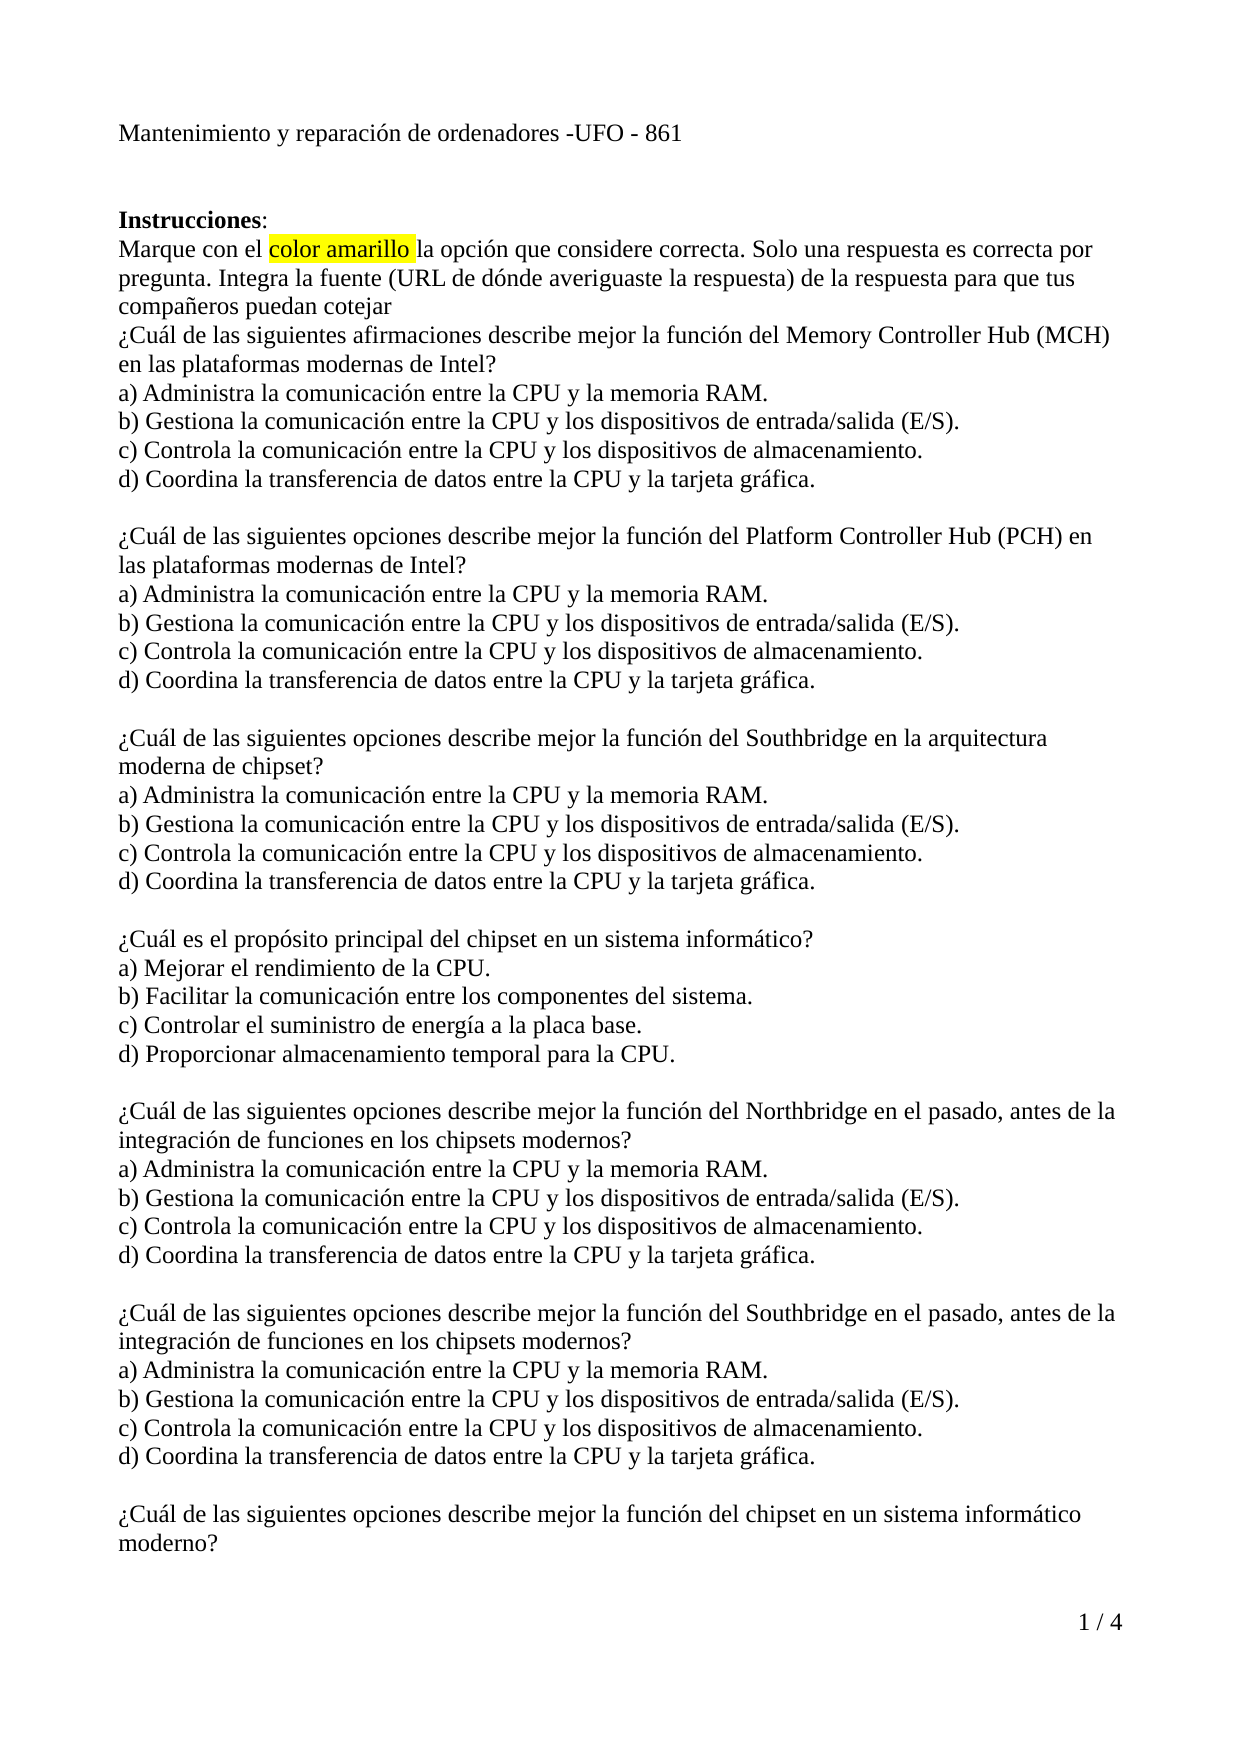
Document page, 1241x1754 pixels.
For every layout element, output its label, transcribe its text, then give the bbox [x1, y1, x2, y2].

text b) Gestiona la comunicación entre la CPU y los dispositivos de entrada/salida (E/S). [118, 809, 1122, 838]
text d) Coordina la transferencia de datos entre la CPU y la tarjeta gráfica. [118, 665, 1122, 694]
text b) Facilitar la comunicación entre los componentes del sistema. [118, 981, 1122, 1010]
text ¿Cuál de las siguientes opciones describe mejor la función del Southbridge en el pasado, antes de la integración de funciones en los chipsets modernos? [118, 1298, 1122, 1355]
text b) Gestiona la comunicación entre la CPU y los dispositivos de entrada/salida (E/S). [118, 1384, 1122, 1413]
text d) Coordina la transferencia de datos entre la CPU y la tarjeta gráfica. [118, 1240, 1122, 1269]
text d) Proporcionar almacenamiento temporal para la CPU. [118, 1039, 1122, 1068]
text ¿Cuál es el propósito principal del chipset en un sistema informático? [118, 924, 1122, 953]
text ¿Cuál de las siguientes afirmaciones describe mejor la función del Memory Controller Hub (MCH) en las plataformas modernas de Intel? [118, 320, 1122, 378]
text d) Coordina la transferencia de datos entre la CPU y la tarjeta gráfica. [118, 1441, 1122, 1470]
text ¿Cuál de las siguientes opciones describe mejor la función del Southbridge en la arquitectura moderna de chipset? [118, 723, 1122, 780]
text a) Administra la comunicación entre la CPU y la memoria RAM. [118, 579, 1122, 608]
text Marque con el color amarillo la opción que considere correcta. Solo una respuesta es correcta por pregunta. Integra la fuente (URL de dónde averiguaste la respuesta) de la respuesta para que tus compañeros puedan cotejar [118, 234, 1122, 320]
text Instrucciones: [118, 205, 1122, 234]
text a) Mejorar el rendimiento de la CPU. [118, 953, 1122, 981]
text d) Coordina la transferencia de datos entre la CPU y la tarjeta gráfica. [118, 866, 1122, 895]
text d) Coordina la transferencia de datos entre la CPU y la tarjeta gráfica. [118, 464, 1122, 493]
text a) Administra la comunicación entre la CPU y la memoria RAM. [118, 780, 1122, 809]
text b) Gestiona la comunicación entre la CPU y los dispositivos de entrada/salida (E/S). [118, 406, 1122, 435]
text c) Controla la comunicación entre la CPU y los dispositivos de almacenamiento. [118, 838, 1122, 866]
text c) Controla la comunicación entre la CPU y los dispositivos de almacenamiento. [118, 636, 1122, 665]
text c) Controla la comunicación entre la CPU y los dispositivos de almacenamiento. [118, 1413, 1122, 1441]
text c) Controla la comunicación entre la CPU y los dispositivos de almacenamiento. [118, 435, 1122, 464]
text a) Administra la comunicación entre la CPU y la memoria RAM. [118, 1355, 1122, 1384]
text ¿Cuál de las siguientes opciones describe mejor la función del chipset en un sistema informático moderno? [118, 1499, 1122, 1556]
text c) Controlar el suministro de energía a la placa base. [118, 1010, 1122, 1039]
text a) Administra la comunicación entre la CPU y la memoria RAM. [118, 1154, 1122, 1183]
text a) Administra la comunicación entre la CPU y la memoria RAM. [118, 378, 1122, 406]
text b) Gestiona la comunicación entre la CPU y los dispositivos de entrada/salida (E/S). [118, 608, 1122, 636]
text b) Gestiona la comunicación entre la CPU y los dispositivos de entrada/salida (E/S). [118, 1183, 1122, 1211]
text ¿Cuál de las siguientes opciones describe mejor la función del Northbridge en el pasado, antes de la integración de funciones en los chipsets modernos? [118, 1096, 1122, 1154]
text c) Controla la comunicación entre la CPU y los dispositivos de almacenamiento. [118, 1211, 1122, 1240]
text ¿Cuál de las siguientes opciones describe mejor la función del Platform Controller Hub (PCH) en las plataformas modernas de Intel? [118, 521, 1122, 579]
